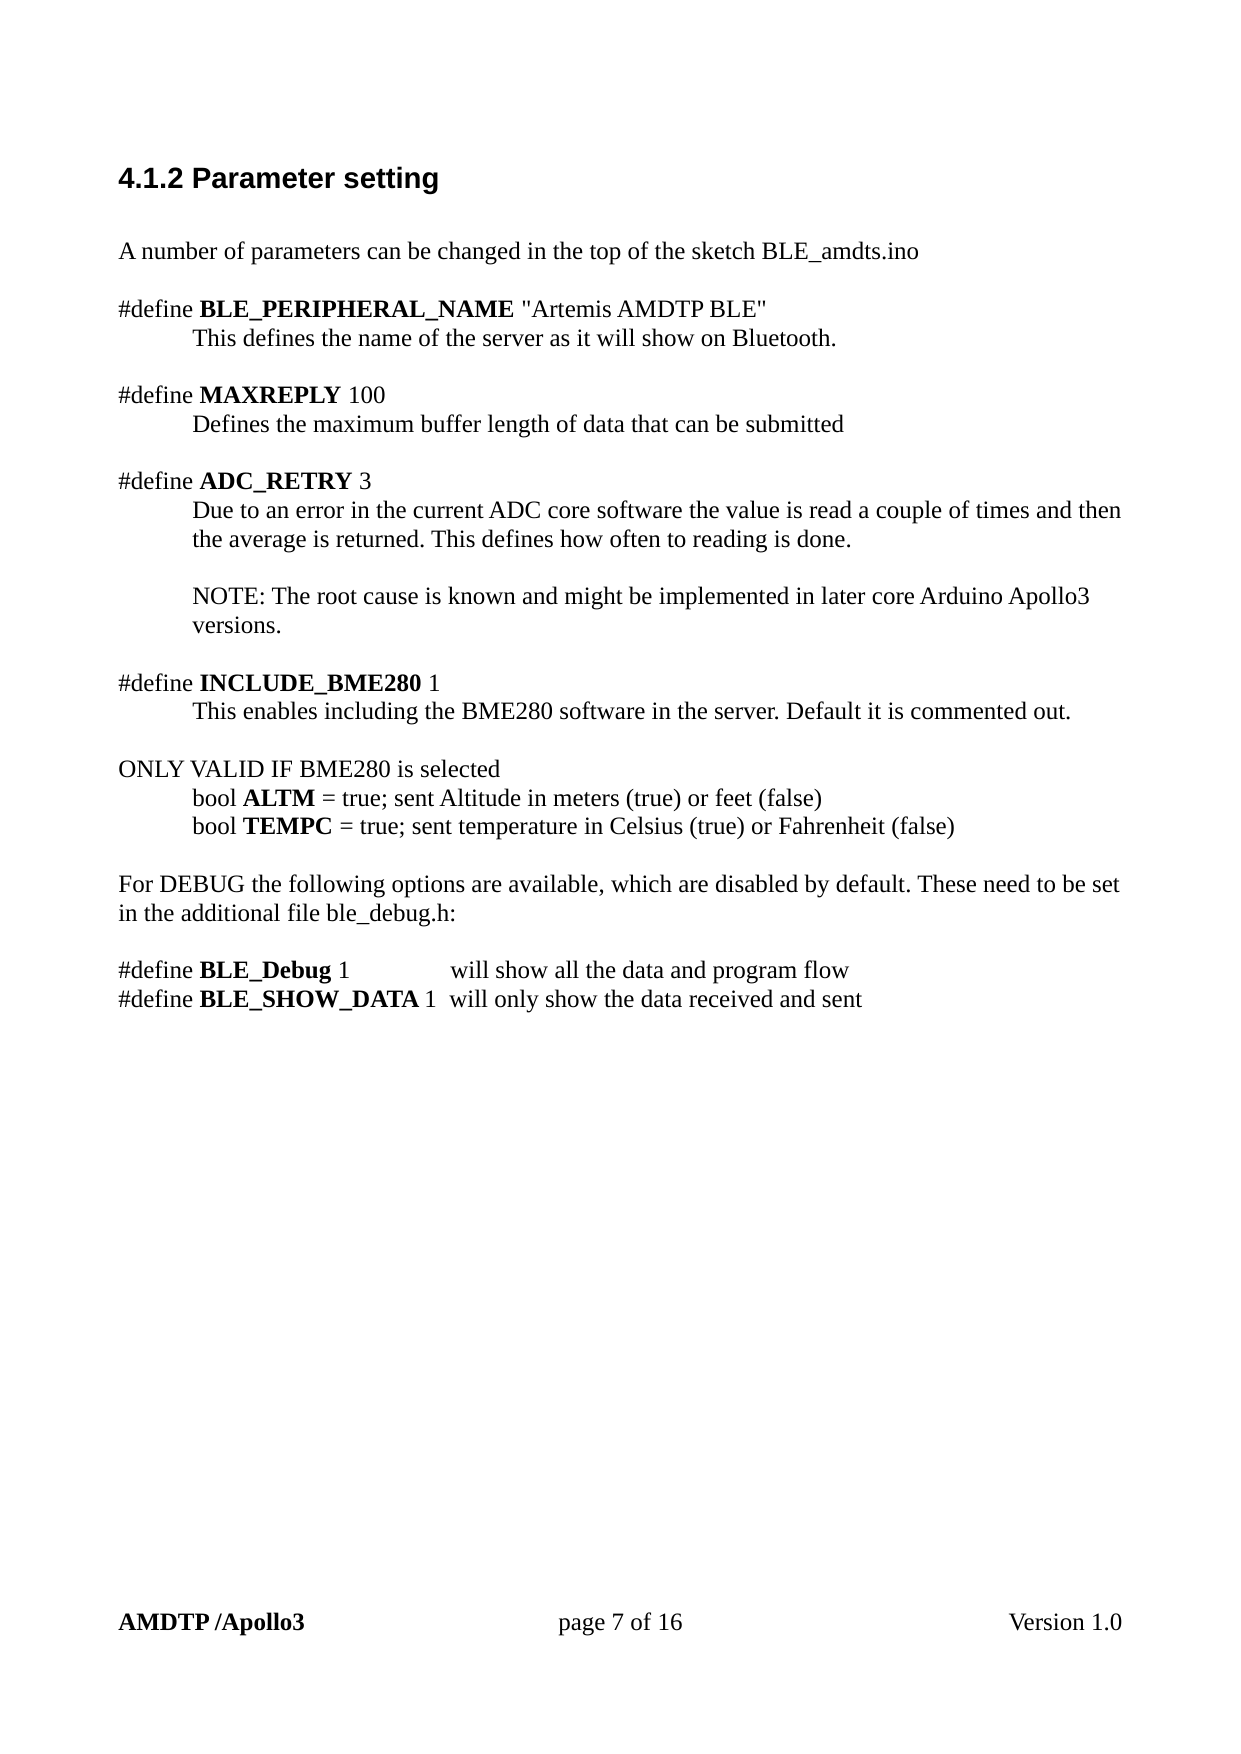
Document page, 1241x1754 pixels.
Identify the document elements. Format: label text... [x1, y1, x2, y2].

text This enables including the BME280 software in the server. Default it is commented out. [118, 696, 1122, 725]
text ONLY VALID IF BME280 is selected [118, 754, 1122, 783]
text NOTE: The root cause is known and might be implemented in later core Arduino Apollo3 versions. [192, 581, 1122, 639]
text #define BLE_Debug 1 will show all the data and program flow [118, 955, 1122, 984]
text #define BLE_SHOW_DATA 1 will only show the data received and sent [118, 984, 1122, 1013]
subtitle 4.1.2 Parameter setting [118, 161, 1122, 195]
text A number of parameters can be changed in the top of the sketch BLE_amdts.ino [118, 236, 1122, 265]
text Due to an error in the current ADC core software the value is read a couple of times and then the average is returned. This defines how often to reading is done. [192, 495, 1122, 553]
text #define MAXREPLY 100 [118, 380, 1122, 409]
text Defines the maximum buffer length of data that can be submitted [118, 409, 1122, 438]
text bool ALTM = true; sent Altitude in meters (true) or feet (false) [118, 783, 1122, 811]
text #define INCLUDE_BME280 1 [118, 668, 1122, 696]
text For DEBUG the following options are available, which are disabled by default. These need to be set in the additional file ble_debug.h: [118, 869, 1122, 926]
text #define BLE_PERIPHERAL_NAME "Artemis AMDTP BLE" [118, 294, 1122, 323]
text This defines the name of the server as it will show on Bluetooth. [118, 323, 1122, 351]
text #define ADC_RETRY 3 [118, 466, 1122, 495]
text bool TEMPC = true; sent temperature in Celsius (true) or Fahrenheit (false) [118, 811, 1122, 840]
